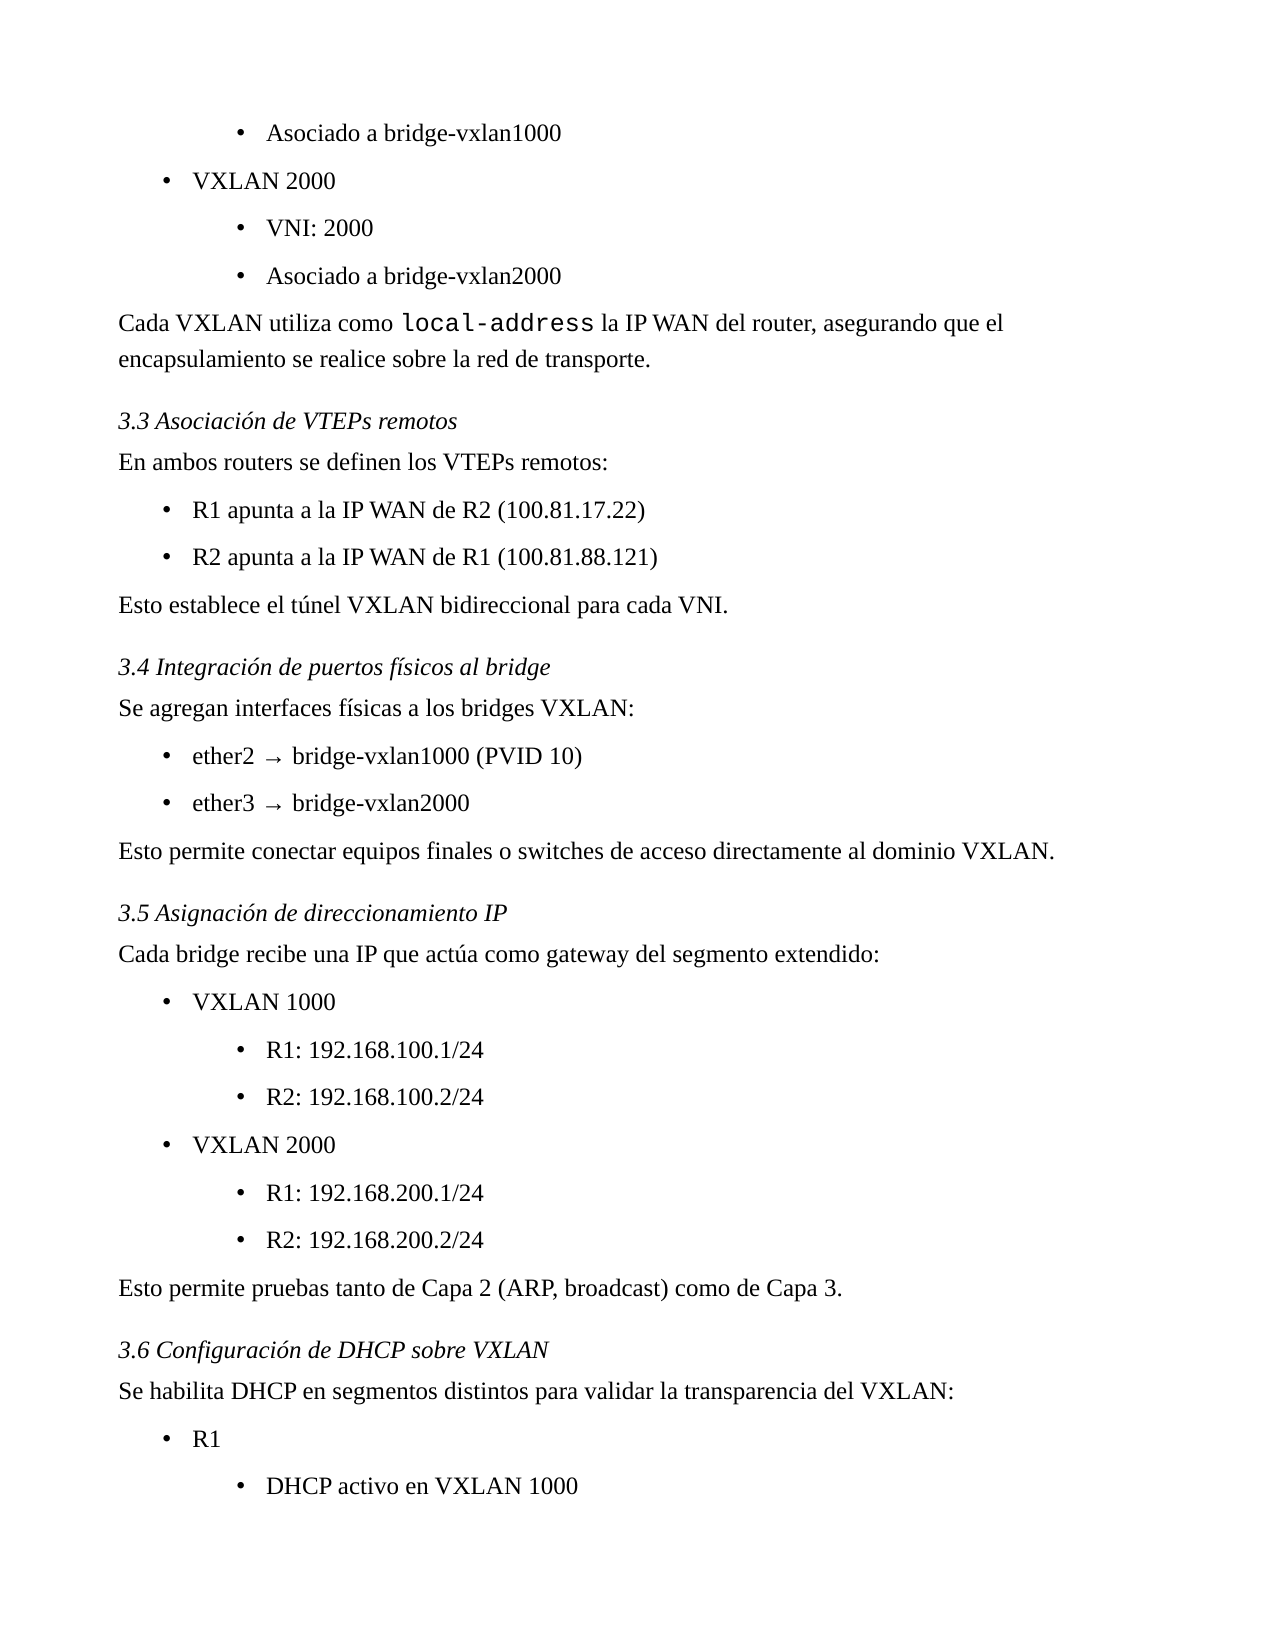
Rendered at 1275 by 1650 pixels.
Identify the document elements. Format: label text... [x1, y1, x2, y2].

list VXLAN 1000 [162, 987, 1157, 1016]
list R1 apunta a la IP WAN de R2 (100.81.17.22) [162, 495, 1157, 523]
text Cada VXLAN utiliza como local-address la IP WAN del router, asegurando que el encapsulamiento se realice sobre la red de transporte. [118, 308, 1157, 372]
list VNI: 2000 [236, 213, 1157, 242]
list ether2 → bridge-vxlan1000 (PVID 10) [162, 741, 1157, 770]
list R2 apunta a la IP WAN de R1 (100.81.88.121) [162, 542, 1157, 571]
list VXLAN 2000 [162, 166, 1157, 194]
list VXLAN 2000 [162, 1130, 1157, 1159]
subtitle 3.3 Asociación de VTEPs remotos [118, 406, 1157, 434]
text En ambos routers se definen los VTEPs remotos: [118, 447, 1157, 476]
text Esto permite pruebas tanto de Capa 2 (ARP, broadcast) como de Capa 3. [118, 1273, 1157, 1302]
text Cada bridge recibe una IP que actúa como gateway del segmento extendido: [118, 939, 1157, 968]
subtitle 3.6 Configuración de DHCP sobre VXLAN [118, 1335, 1157, 1364]
list R1: 192.168.100.1/24 [236, 1035, 1157, 1063]
list R2: 192.168.200.2/24 [236, 1225, 1157, 1254]
subtitle 3.5 Asignación de direccionamiento IP [118, 898, 1157, 927]
subtitle 3.4 Integración de puertos físicos al bridge [118, 652, 1157, 681]
text Se agregan interfaces físicas a los bridges VXLAN: [118, 693, 1157, 722]
list R1 [162, 1424, 1157, 1453]
list Asociado a bridge-vxlan1000 [236, 118, 1157, 147]
text Esto establece el túnel VXLAN bidireccional para cada VNI. [118, 590, 1157, 619]
list Asociado a bridge-vxlan2000 [236, 261, 1157, 290]
text Esto permite conectar equipos finales o switches de acceso directamente al dominio VXLAN. [118, 836, 1157, 865]
list R1: 192.168.200.1/24 [236, 1178, 1157, 1206]
text Se habilita DHCP en segmentos distintos para validar la transparencia del VXLAN: [118, 1376, 1157, 1405]
list R2: 192.168.100.2/24 [236, 1082, 1157, 1111]
list ether3 → bridge-vxlan2000 [162, 788, 1157, 817]
list DHCP activo en VXLAN 1000 [236, 1471, 1157, 1500]
